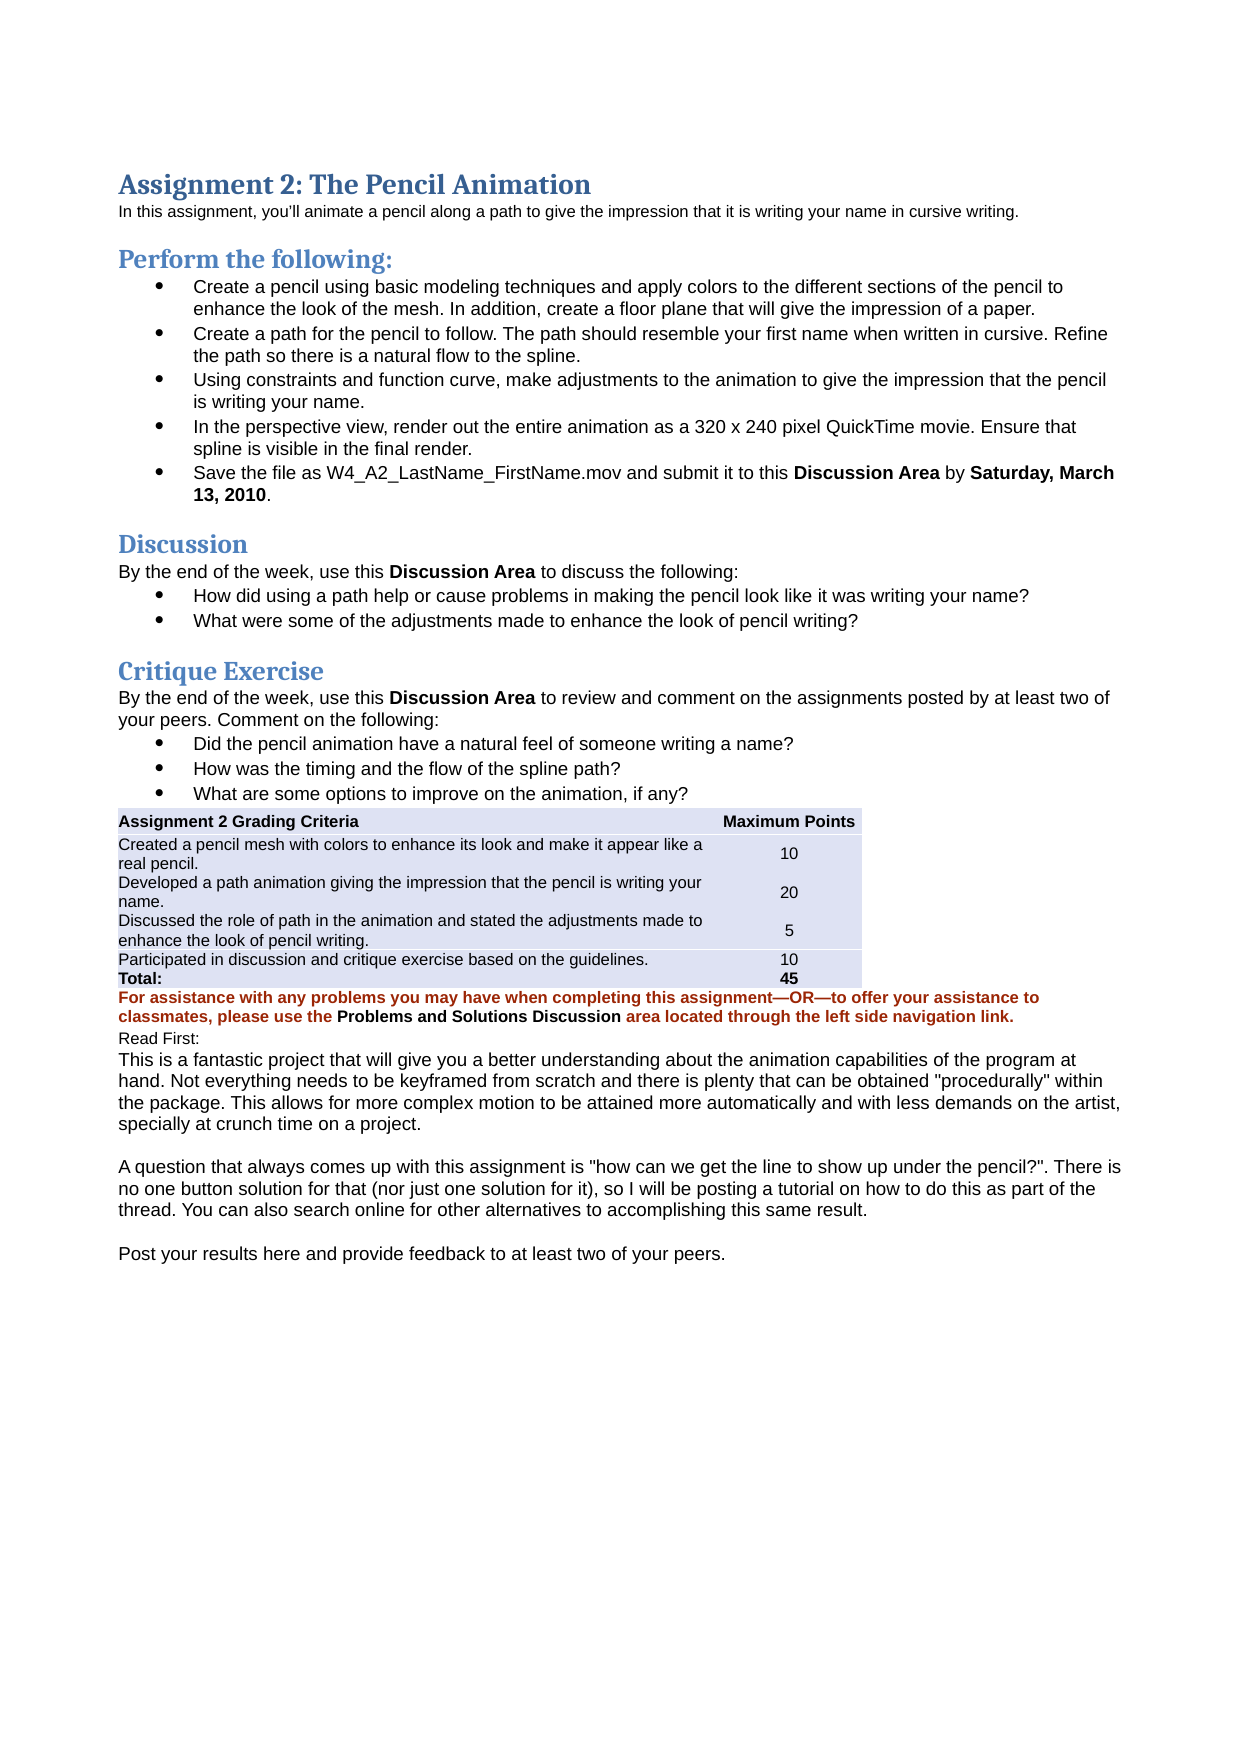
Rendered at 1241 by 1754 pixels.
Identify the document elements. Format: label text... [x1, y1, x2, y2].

table_cell Created a pencil mesh with colors to enhance its look and make it appear like a real pencil. [118, 835, 716, 873]
list Create a path for the pencil to follow. The path should resemble your first name when written in cursive. Refine the path so there is a natural flow to the spline. [156, 322, 1122, 366]
list How was the timing and the flow of the spline path? [156, 758, 1122, 780]
list Did the pencil animation have a natural feel of someone writing a name? [156, 733, 1122, 755]
table_cell Discussed the role of path in the animation and stated the adjustments made to enhance the look of pencil writing. [118, 911, 716, 949]
list What were some of the adjustments made to enhance the look of pencil writing? [156, 610, 1122, 632]
table_header Assignment 2 Grading Criteria [118, 808, 716, 834]
list How did using a path help or cause problems in making the pencil look like it was writing your name? [156, 585, 1122, 607]
text By the end of the week, use this Discussion Area to discuss the following: [118, 561, 1122, 582]
table_cell Participated in discussion and critique exercise based on the guidelines. [118, 950, 716, 969]
subtitle Discussion [118, 529, 1122, 561]
table_cell Developed a path animation giving the impression that the pencil is writing your name. [118, 873, 716, 911]
table_cell 45 [716, 969, 862, 988]
text Read First: [118, 1029, 1122, 1048]
table_cell Total: [118, 969, 716, 988]
subtitle Perform the following: [118, 244, 1122, 276]
table_cell 20 [716, 873, 862, 911]
list In the perspective view, render out the entire animation as a 320 x 240 pixel QuickTime movie. Ensure that spline is visible in the final render. [156, 415, 1122, 459]
text This is a fantastic project that will give you a better understanding about the animation capabilities of the program at hand. Not everything needs to be keyframed from scratch and there is plenty that can be obtained "procedurally" within the package. This allows for more complex motion to be attained more automatically and with less demands on the artist, specially at crunch time on a project. A question that always comes up with this assignment is "how can we get the line to show up under the pencil?". There is no one button solution for that (nor just one solution for it), so I will be posting a tutorial on how to do this as part of the thread. You can also search online for other alternatives to accomplishing this same result. Post your results here and provide feedback to at least two of your peers. [118, 1048, 1122, 1264]
text For assistance with any problems you may have when completing this assignment—OR—to offer your assistance to classmates, please use the Problems and Solutions Discussion area located through the left side navigation link. [118, 988, 1122, 1026]
list Create a pencil using basic modeling techniques and apply colors to the different sections of the pencil to enhance the look of the mesh. In addition, create a floor plane that will give the impression of a paper. [156, 276, 1122, 319]
list Using constraints and function curve, make adjustments to the animation to give the impression that the pencil is writing your name. [156, 369, 1122, 412]
table_header Maximum Points [716, 808, 862, 834]
text In this assignment, you’ll animate a pencil along a path to give the impression that it is writing your name in cursive writing. [118, 202, 1122, 221]
table_cell 10 [716, 950, 862, 969]
subtitle Critique Exercise [118, 656, 1122, 687]
table_cell 10 [716, 835, 862, 873]
list What are some options to improve on the animation, if any? [156, 783, 1122, 805]
subtitle Assignment 2: The Pencil Animation [118, 168, 1122, 202]
table_cell 5 [716, 911, 862, 949]
text By the end of the week, use this Discussion Area to review and comment on the assignments posted by at least two of your peers. Comment on the following: [118, 687, 1122, 730]
list Save the file as W4_A2_LastName_FirstName.mov and submit it to this Discussion Area by Saturday, March 13, 2010. [156, 462, 1122, 506]
